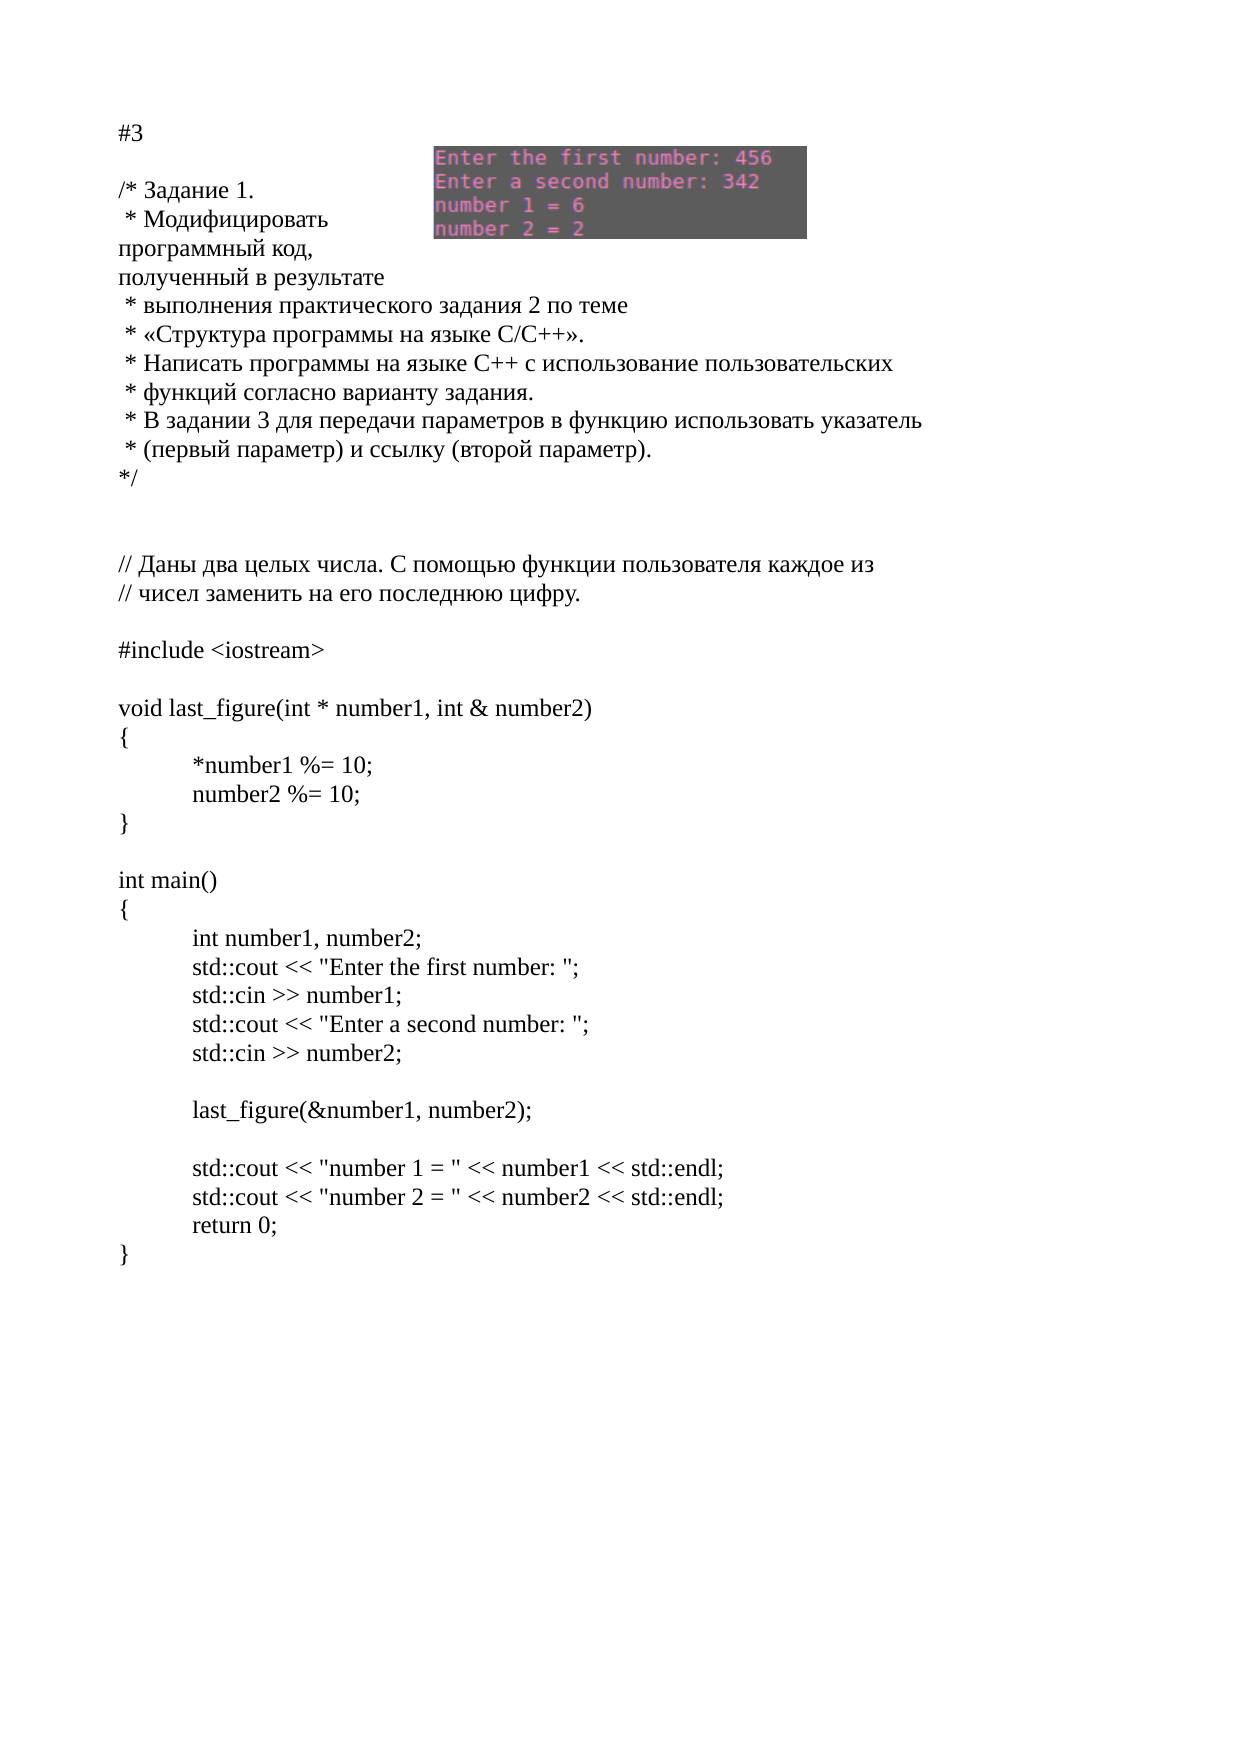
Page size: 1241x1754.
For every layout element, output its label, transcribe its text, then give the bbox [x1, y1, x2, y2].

text void last_figure(int * number1, int & number2) [118, 693, 1122, 722]
text [807, 176, 1122, 204]
text int number1, number2; [118, 923, 1122, 952]
text #3 [118, 118, 1122, 147]
text std::cout << "number 1 = " << number1 << std::endl; [118, 1153, 1122, 1182]
text std::cout << "number 2 = " << number2 << std::endl; [118, 1182, 1122, 1211]
text // Даны два целых числа. С помощью функции пользователя каждое из [118, 549, 1122, 578]
text * функций согласно варианту задания. [118, 377, 1122, 406]
text number2 %= 10; [118, 779, 1122, 808]
picture [433, 146, 807, 239]
text std::cin >> number2; [118, 1038, 1122, 1067]
text * В задании 3 для передачи параметров в функцию использовать указатель [118, 406, 1122, 434]
text // чисел заменить на его последнюю цифру. [118, 578, 1122, 607]
text * Модифицировать программный код, полученный в результате [118, 204, 1122, 291]
text * «Структура программы на языке С/С++». [118, 319, 1122, 348]
text * (первый параметр) и ссылку (второй параметр). [118, 434, 1122, 463]
text * Написать программы на языке С++ с использование пользовательских [118, 348, 1122, 377]
text { [118, 894, 1122, 923]
text *number1 %= 10; [118, 751, 1122, 779]
text last_figure(&number1, number2); [118, 1096, 1122, 1124]
text * выполнения практического задания 2 по теме [118, 291, 1122, 319]
text std::cout << "Enter the first number: "; [118, 952, 1122, 981]
text std::cin >> number1; [118, 981, 1122, 1009]
text #include <iostream> [118, 636, 1122, 664]
text int main() [118, 866, 1122, 894]
text return 0; [118, 1211, 1122, 1239]
text { [118, 722, 1122, 751]
text } [118, 1239, 1122, 1268]
text std::cout << "Enter a second number: "; [118, 1009, 1122, 1038]
text /* Задание 1. [118, 176, 433, 204]
text } [118, 808, 1122, 837]
text */ [118, 463, 1122, 492]
